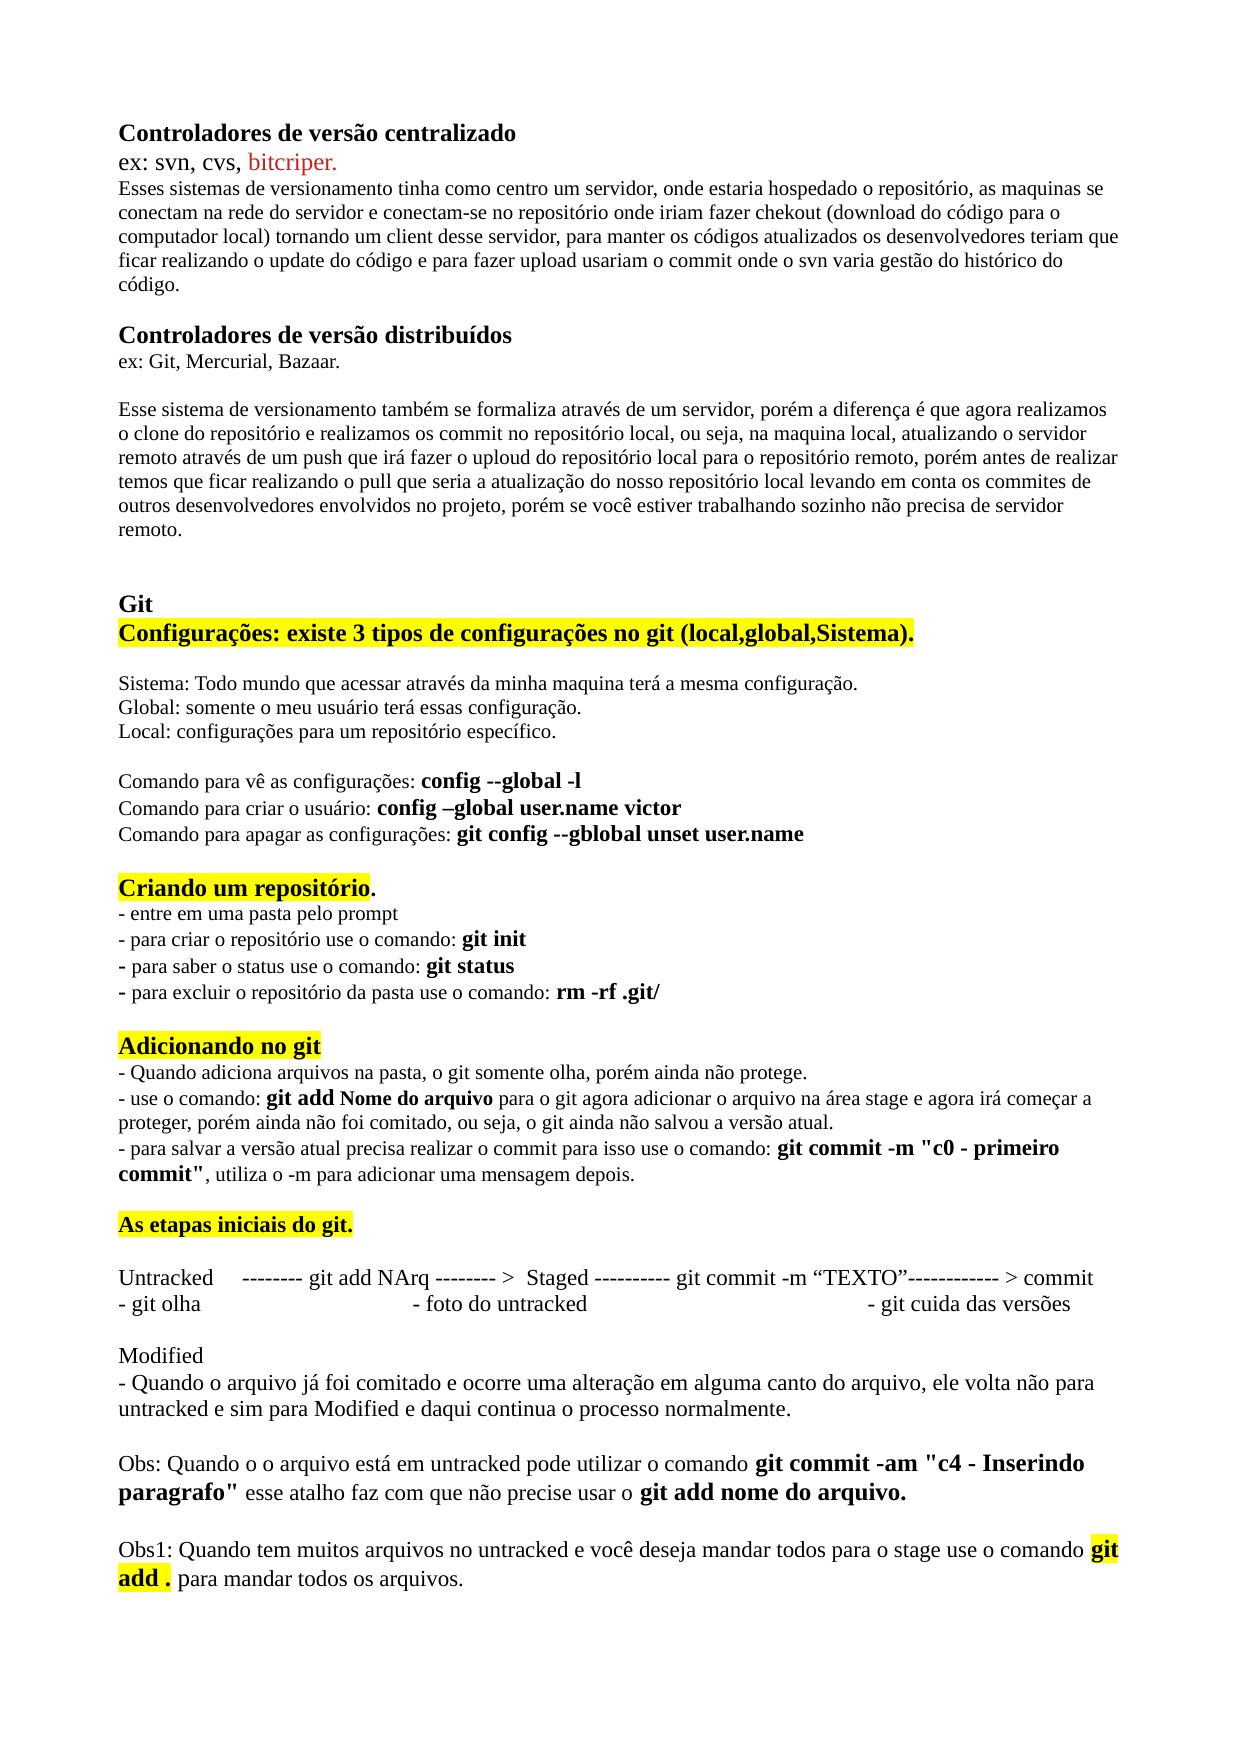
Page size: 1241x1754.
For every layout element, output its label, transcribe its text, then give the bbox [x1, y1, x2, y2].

text - Quando adiciona arquivos na pasta, o git somente olha, porém ainda não protege. [118, 1059, 1122, 1084]
text - para salvar a versão atual precisa realizar o commit para isso use o comando: git commit -m "c0 - primeiro commit", utiliza o -m para adicionar uma mensagem depois. [118, 1134, 1122, 1187]
text - git olha - foto do untracked - git cuida das versões [118, 1290, 1122, 1316]
text Local: configurações para um repositório específico. [118, 719, 1122, 743]
text Criando um repositório. [118, 873, 1122, 901]
text Modified [118, 1343, 1122, 1369]
text Comando para vê as configurações: config --global -l [118, 767, 1122, 793]
text Global: somente o meu usuário terá essas configuração. [118, 695, 1122, 719]
text ex: Git, Mercurial, Bazaar. [118, 349, 1122, 373]
text As etapas iniciais do git. [118, 1211, 1122, 1237]
text Comando para criar o usuário: config –global user.name victor [118, 793, 1122, 820]
text Untracked -------- git add NArq -------- > Staged ---------- git commit -m “TEXTO”------------ > commit [118, 1263, 1122, 1290]
text Git [118, 589, 1122, 618]
text - entre em uma pasta pelo prompt [118, 901, 1122, 925]
text - para saber o status use o comando: git status [118, 952, 1122, 978]
text Esse sistema de versionamento também se formaliza através de um servidor, porém a diferença é que agora realizamos o clone do repositório e realizamos os commit no repositório local, ou seja, na maquina local, atualizando o servidor remoto através de um push que irá fazer o uploud do repositório local para o repositório remoto, porém antes de realizar temos que ficar realizando o pull que seria a atualização do nosso repositório local levando em conta os commites de outros desenvolvedores envolvidos no projeto, porém se você estiver trabalhando sozinho não precisa de servidor remoto. [118, 397, 1122, 541]
text ex: svn, cvs, bitcriper. [118, 147, 1122, 176]
text - use o comando: git add Nome do arquivo para o git agora adicionar o arquivo na área stage e agora irá começar a proteger, porém ainda não foi comitado, ou seja, o git ainda não salvou a versão atual. [118, 1084, 1122, 1134]
text Sistema: Todo mundo que acessar através da minha maquina terá a mesma configuração. [118, 671, 1122, 695]
text - para criar o repositório use o comando: git init [118, 925, 1122, 952]
text Controladores de versão distribuídos [118, 320, 1122, 349]
text - Quando o arquivo já foi comitado e ocorre uma alteração em alguma canto do arquivo, ele volta não para untracked e sim para Modified e daqui continua o processo normalmente. [118, 1369, 1122, 1422]
text Comando para apagar as configurações: git config --gblobal unset user.name [118, 820, 1122, 846]
text Controladores de versão centralizado [118, 118, 1122, 147]
text Esses sistemas de versionamento tinha como centro um servidor, onde estaria hospedado o repositório, as maquinas se conectam na rede do servidor e conectam-se no repositório onde iriam fazer chekout (download do código para o computador local) tornando um client desse servidor, para manter os códigos atualizados os desenvolvedores teriam que ficar realizando o update do código e para fazer upload usariam o commit onde o svn varia gestão do histórico do código. [118, 176, 1122, 296]
text Obs1: Quando tem muitos arquivos no untracked e você deseja mandar todos para o stage use o comando git add . para mandar todos os arquivos. [118, 1534, 1122, 1592]
text Adicionando no git [118, 1031, 1122, 1059]
text Obs: Quando o o arquivo está em untracked pode utilizar o comando git commit -am "c4 - Inserindo paragrafo" esse atalho faz com que não precise usar o git add nome do arquivo. [118, 1448, 1122, 1506]
text - para excluir o repositório da pasta use o comando: rm -rf .git/ [118, 978, 1122, 1004]
text Configurações: existe 3 tipos de configurações no git (local,global,Sistema). [118, 618, 1122, 647]
